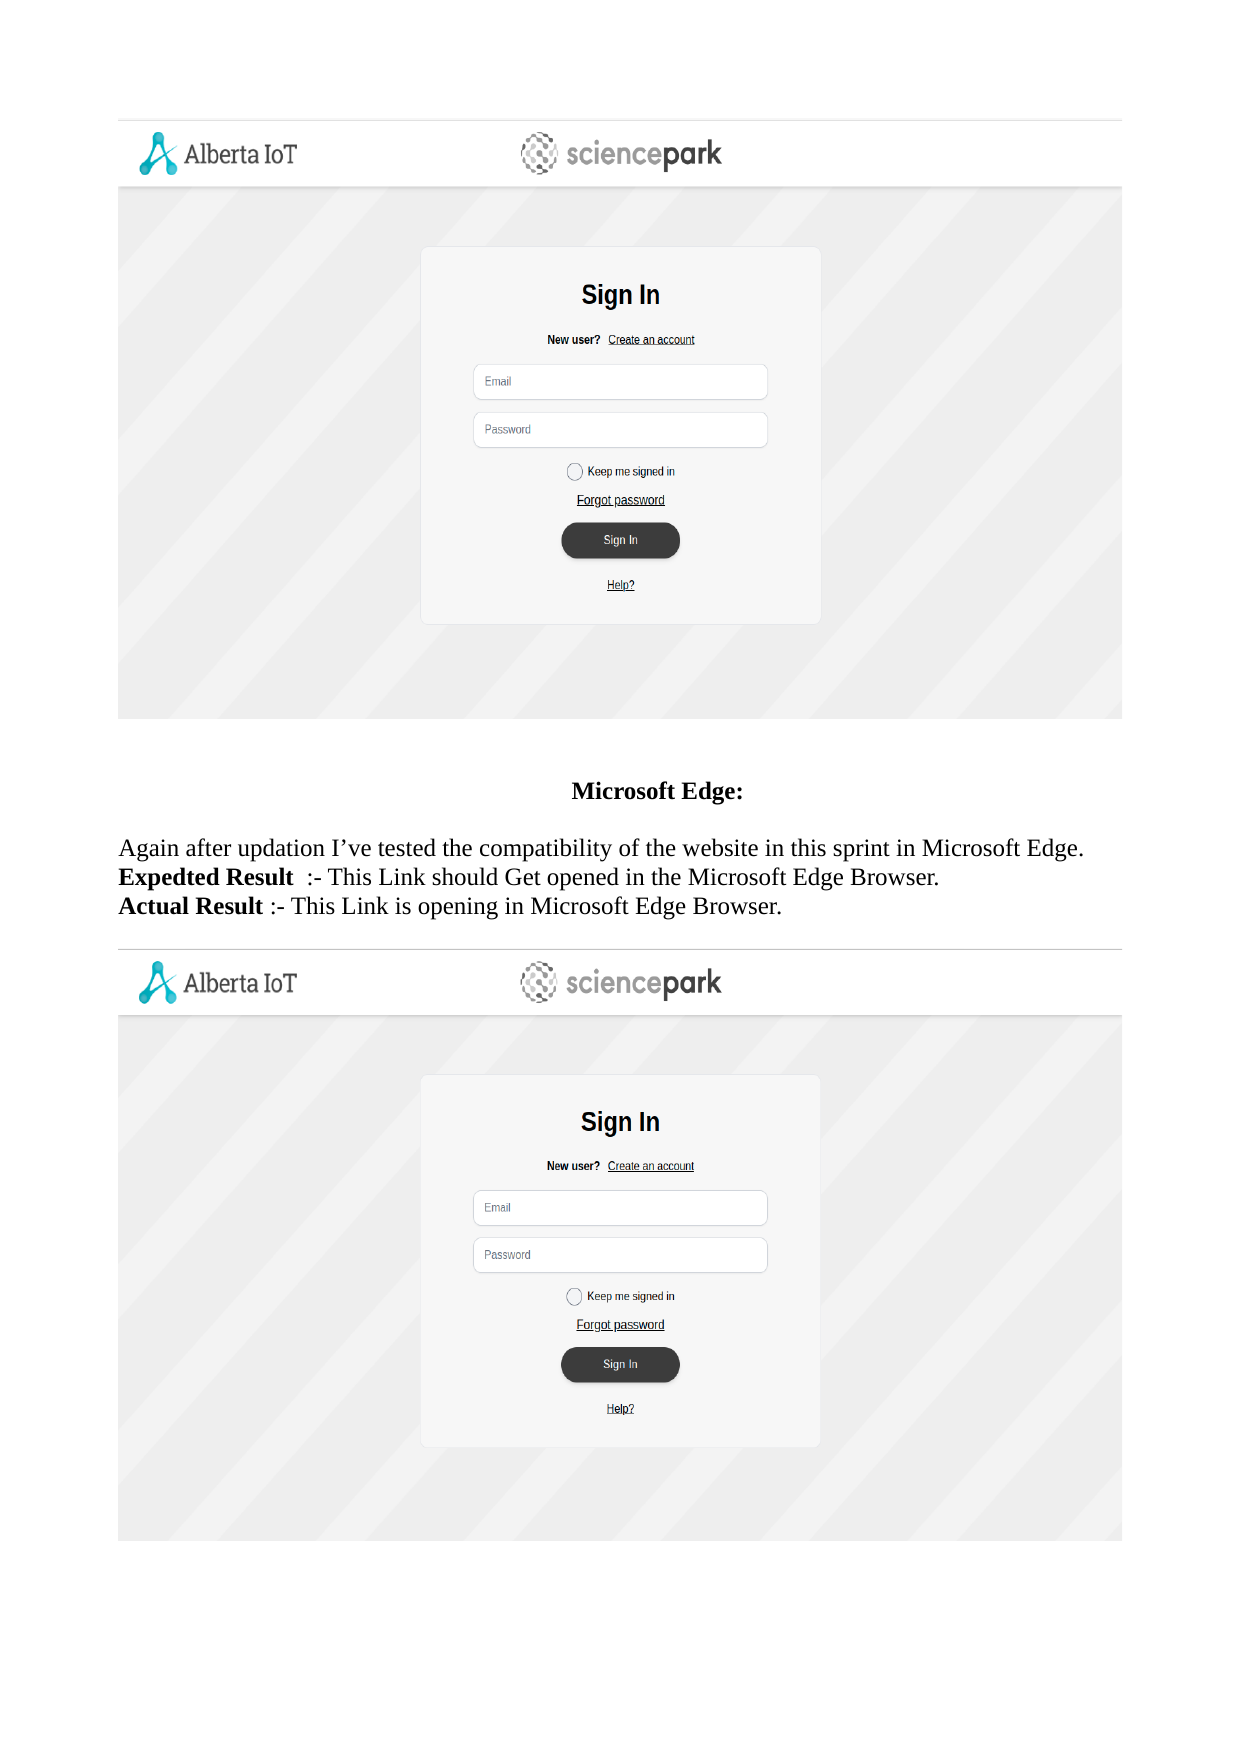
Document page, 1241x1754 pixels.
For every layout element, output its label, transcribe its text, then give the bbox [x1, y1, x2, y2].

list Microsoft Edge: [156, 776, 1122, 804]
picture [118, 118, 1123, 719]
text Again after updation I’ve tested the compatibility of the website in this sprint in Microsoft Edge. Expedted Result :- This Link should Get opened in the Microsoft Edge Browser. Actual Result :- This Link is opening in Microsoft Edge Browser. [118, 833, 1122, 919]
picture [118, 948, 1123, 1541]
